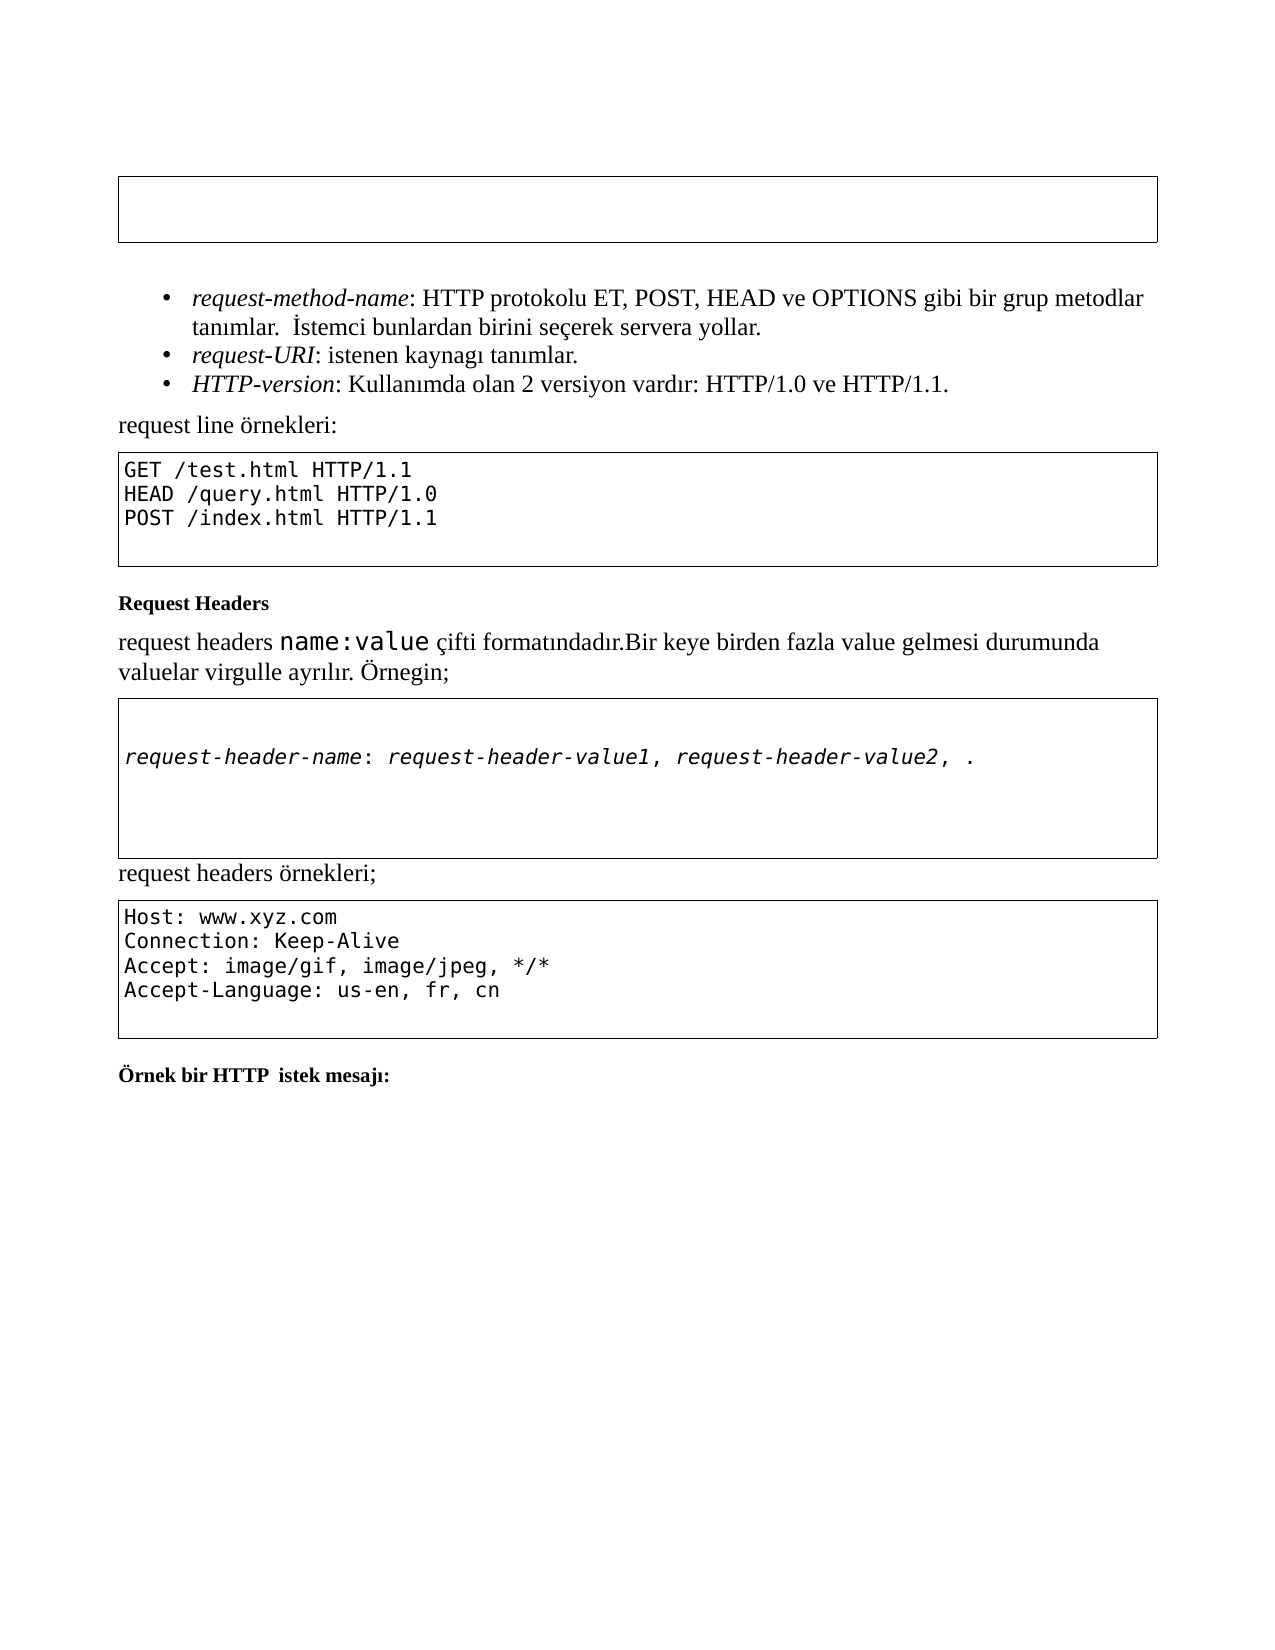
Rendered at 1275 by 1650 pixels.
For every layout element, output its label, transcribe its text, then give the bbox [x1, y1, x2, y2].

text request headers örnekleri; [118, 859, 1157, 887]
text request headers name:value çifti formatındadır.Bir keye birden fazla value gelmesi durumunda valuelar virgulle ayrılır. Örnegin; [118, 627, 1157, 685]
table_header [119, 177, 1157, 242]
list request-URI: istenen kaynagı tanımlar. [162, 341, 1157, 369]
list HTTP-version: Kullanımda olan 2 versiyon vardır: HTTP/1.0 ve HTTP/1.1. [162, 369, 1157, 398]
list request-method-name: HTTP protokolu ET, POST, HEAD ve OPTIONS gibi bir grup metodlar tanımlar. İstemci bunlardan birini seçerek servera yollar. [162, 283, 1157, 341]
subtitle Örnek bir HTTP istek mesajı: [118, 1063, 1157, 1087]
subtitle Request Headers [118, 591, 1157, 615]
table_header GET /test.html HTTP/1.1 HEAD /query.html HTTP/1.0 POST /index.html HTTP/1.1 [119, 453, 1157, 566]
table_header Host: www.xyz.com Connection: Keep-Alive Accept: image/gif, image/jpeg, */* Accept-Language: us-en, fr, cn [119, 901, 1157, 1038]
text request line örnekleri: [118, 411, 1157, 439]
table_header request-header-name: request-header-value1, request-header-value2, . [119, 699, 1157, 858]
